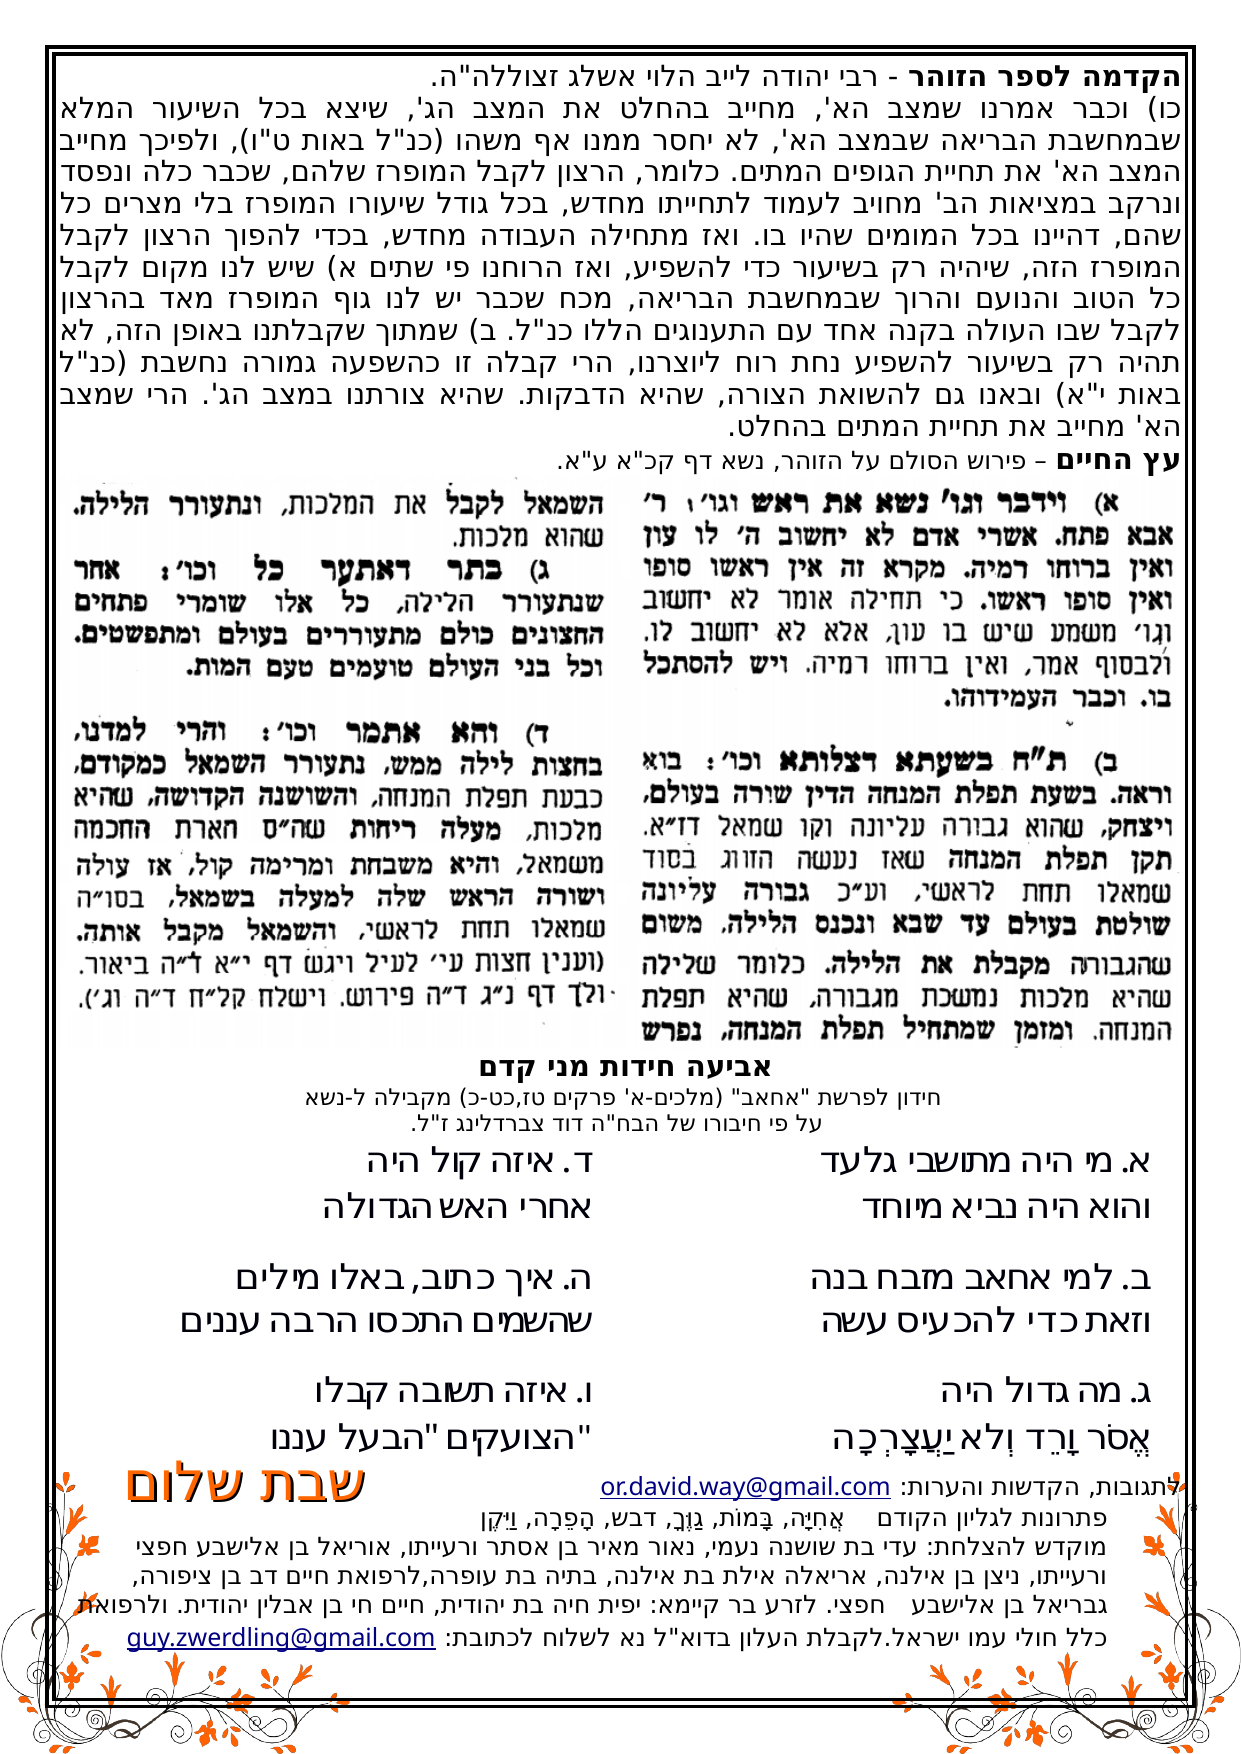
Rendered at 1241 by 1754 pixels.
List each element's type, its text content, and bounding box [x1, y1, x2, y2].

list על פי חיבורו של הבח"ה דוד צברדלינג ז"ל. [59, 1110, 1182, 1137]
list פתרונות לגליון הקודם אֲחִיָּה, בָּמוֹת, גַוֶּךָ, דבש, הָפֵרָה, וַיִּקֶן [350, 1503, 892, 1532]
picture [892, 1472, 1241, 1754]
picture [298, 1635, 304, 1642]
picture [336, 1472, 344, 1484]
picture [1, 1472, 350, 1754]
picture [892, 1472, 1185, 1698]
picture [316, 1634, 323, 1644]
picture [56, 1472, 350, 1698]
list לתגובות, הקדשות והערות: or.david.way@gmail.com [59, 1137, 1182, 1503]
picture [130, 1634, 137, 1644]
picture [217, 1472, 236, 1496]
picture [892, 1472, 1192, 1705]
picture [49, 1472, 350, 1705]
picture [136, 1476, 149, 1496]
picture [214, 1472, 222, 1484]
list אביעה חידות מני קדם [59, 1050, 1182, 1084]
list מוקדש להצלחת: עדי בת שושנה נעמי, נאור מאיר בן אסתר ורעייתו, אוריאל בן אלישבע חפצי ורעייתו, ניצן בן אילנה, אריאלה אילת בת אילנה, בתיה בת עופרה,לרפואת חיים דב בן ציפורה, גבריאל בן אלישבע חפצי. לזרע בר קיימא: יפית חיה בת יהודית, חיים חי בן אבלין יהודית. ולרפואת כלל חולי עמו ישראל.לקבלת העלון בדוא"ל נא לשלוח לכתובת: guy.zwerdling@gmail.com [350, 1532, 892, 1654]
list הקדמה לספר הזוהר - רבי יהודה לייב הלוי אשלג זצוללה"ה.‬ [59, 59, 1182, 93]
text כו) וכבר אמרנו שמצב הא', מחייב בהחלט את המצב הג', שיצא בכל השיעור המלא שבמחשבת הבריאה שבמצב הא', לא יחסר ממנו אף משהו (כנ"ל באות ט"ו), ולפיכך מחייב המצב הא' את תחיית הגופים המתים. כלומר, הרצון לקבל המופרז שלהם, שכבר כלה ונפסד ונרקב במציאות הב' מחויב לעמוד לתחייתו מחדש, בכל גודל שיעורו המופרז בלי מצרים כל שהם, דהיינו בכל המומים שהיו בו. ואז מתחילה העבודה מחדש, בכדי להפוך הרצון לקבל המופרז הזה, שיהיה רק בשיעור כדי להשפיע, ואז הרוחנו פי שתים א) שיש לנו מקום לקבל כל הטוב והנועם והרוך שבמחשבת הבריאה, מכח שכבר יש לנו גוף המופרז מאד בהרצון לקבל שבו העולה בקנה אחד עם התענוגים הללו כנ"ל. ב) שמתוך שקבלתנו באופן הזה, לא תהיה רק בשיעור להשפיע נחת רוח ליוצרנו, הרי קבלה זו כהשפעה גמורה נחשבת (כנ"ל באות י"א) ובאנו גם להשואת הצורה, שהיא הדבקות. שהיא צורתנו במצב הג'. הרי שמצב הא' מחייב את תחיית המתים בהחלט. [59, 93, 1182, 442]
text חידון לפרשת "אחאב" (מלכים-א' פרקים טז,כט-כ) מקבילה ל-נשא [59, 1084, 1185, 1110]
list ‬עץ החיים – פירוש הסולם על הזוהר, נשא דף קכ"א ע"א. [59, 442, 1182, 476]
picture [58, 476, 1182, 1050]
picture [339, 1482, 350, 1496]
picture [278, 1634, 285, 1644]
